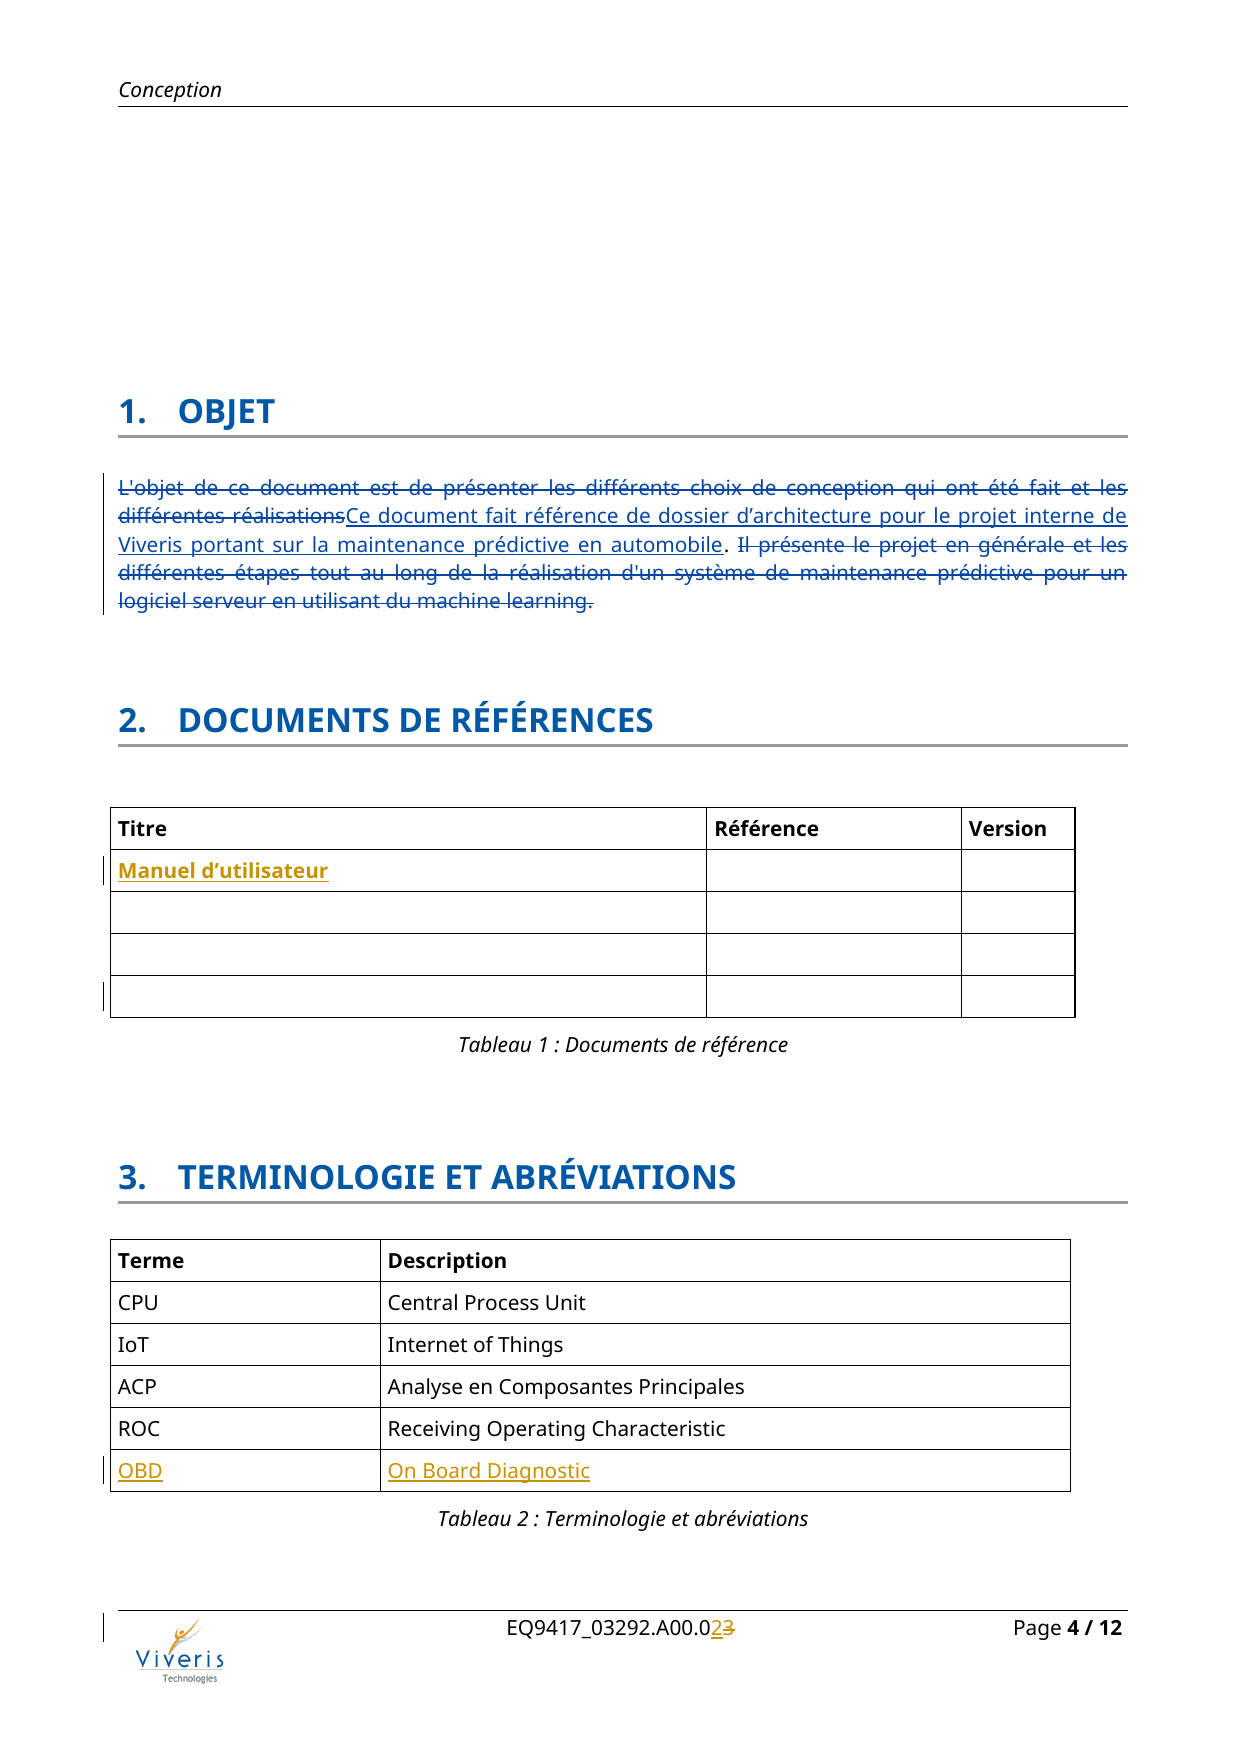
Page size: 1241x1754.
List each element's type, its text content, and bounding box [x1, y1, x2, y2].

list Ce document fait référence de dossier d’architecture pour le projet interne de Viveris portant sur la maintenance prédictive en automobile. [118, 473, 1128, 489]
list Tableau 2 : Terminologie et abréviations [118, 1504, 1128, 1533]
table_cell IoT [111, 1324, 380, 1365]
table_cell [111, 976, 706, 1017]
table_cell On Board Diagnostic [381, 1450, 1070, 1491]
table_cell [111, 934, 706, 975]
table_cell Central Process Unit [381, 1282, 1070, 1323]
table_cell [707, 976, 961, 1017]
table_header Référence [707, 808, 961, 849]
table_cell ROC [111, 1408, 380, 1449]
table_header Titre [111, 808, 706, 849]
table_cell [962, 976, 1074, 1017]
table_cell Internet of Things [381, 1324, 1070, 1365]
table_cell [962, 934, 1074, 975]
table_cell Analyse en Composantes Principales [381, 1366, 1070, 1407]
table_header Version [962, 808, 1074, 849]
table_cell [707, 934, 961, 975]
table_cell [707, 892, 961, 933]
list Tableau 1 : Documents de référence [118, 1031, 1128, 1059]
subtitle OBjet [118, 387, 1128, 435]
table_cell [962, 850, 1074, 891]
table_cell ACP [111, 1366, 380, 1407]
table_cell Manuel d’utilisateur [111, 850, 706, 891]
table_header Description [381, 1240, 1070, 1281]
table_cell OBD [111, 1450, 380, 1491]
subtitle terMINOLOGIE ET ABRÉVIATIONS [118, 1153, 1128, 1201]
table_cell CPU [111, 1282, 380, 1323]
list Ce document fait référence de dossier d’architecture pour le projet interne de Viveris portant sur la maintenance prédictive en automobile. [118, 491, 1128, 615]
table_cell [962, 892, 1074, 933]
table_cell [707, 850, 961, 891]
table_header Terme [111, 1240, 380, 1281]
table_cell [111, 892, 706, 933]
table_cell Receiving Operating Characteristic [381, 1408, 1070, 1449]
picture [120, 1613, 238, 1687]
subtitle DOCUMENTS DE Références [118, 697, 1128, 744]
